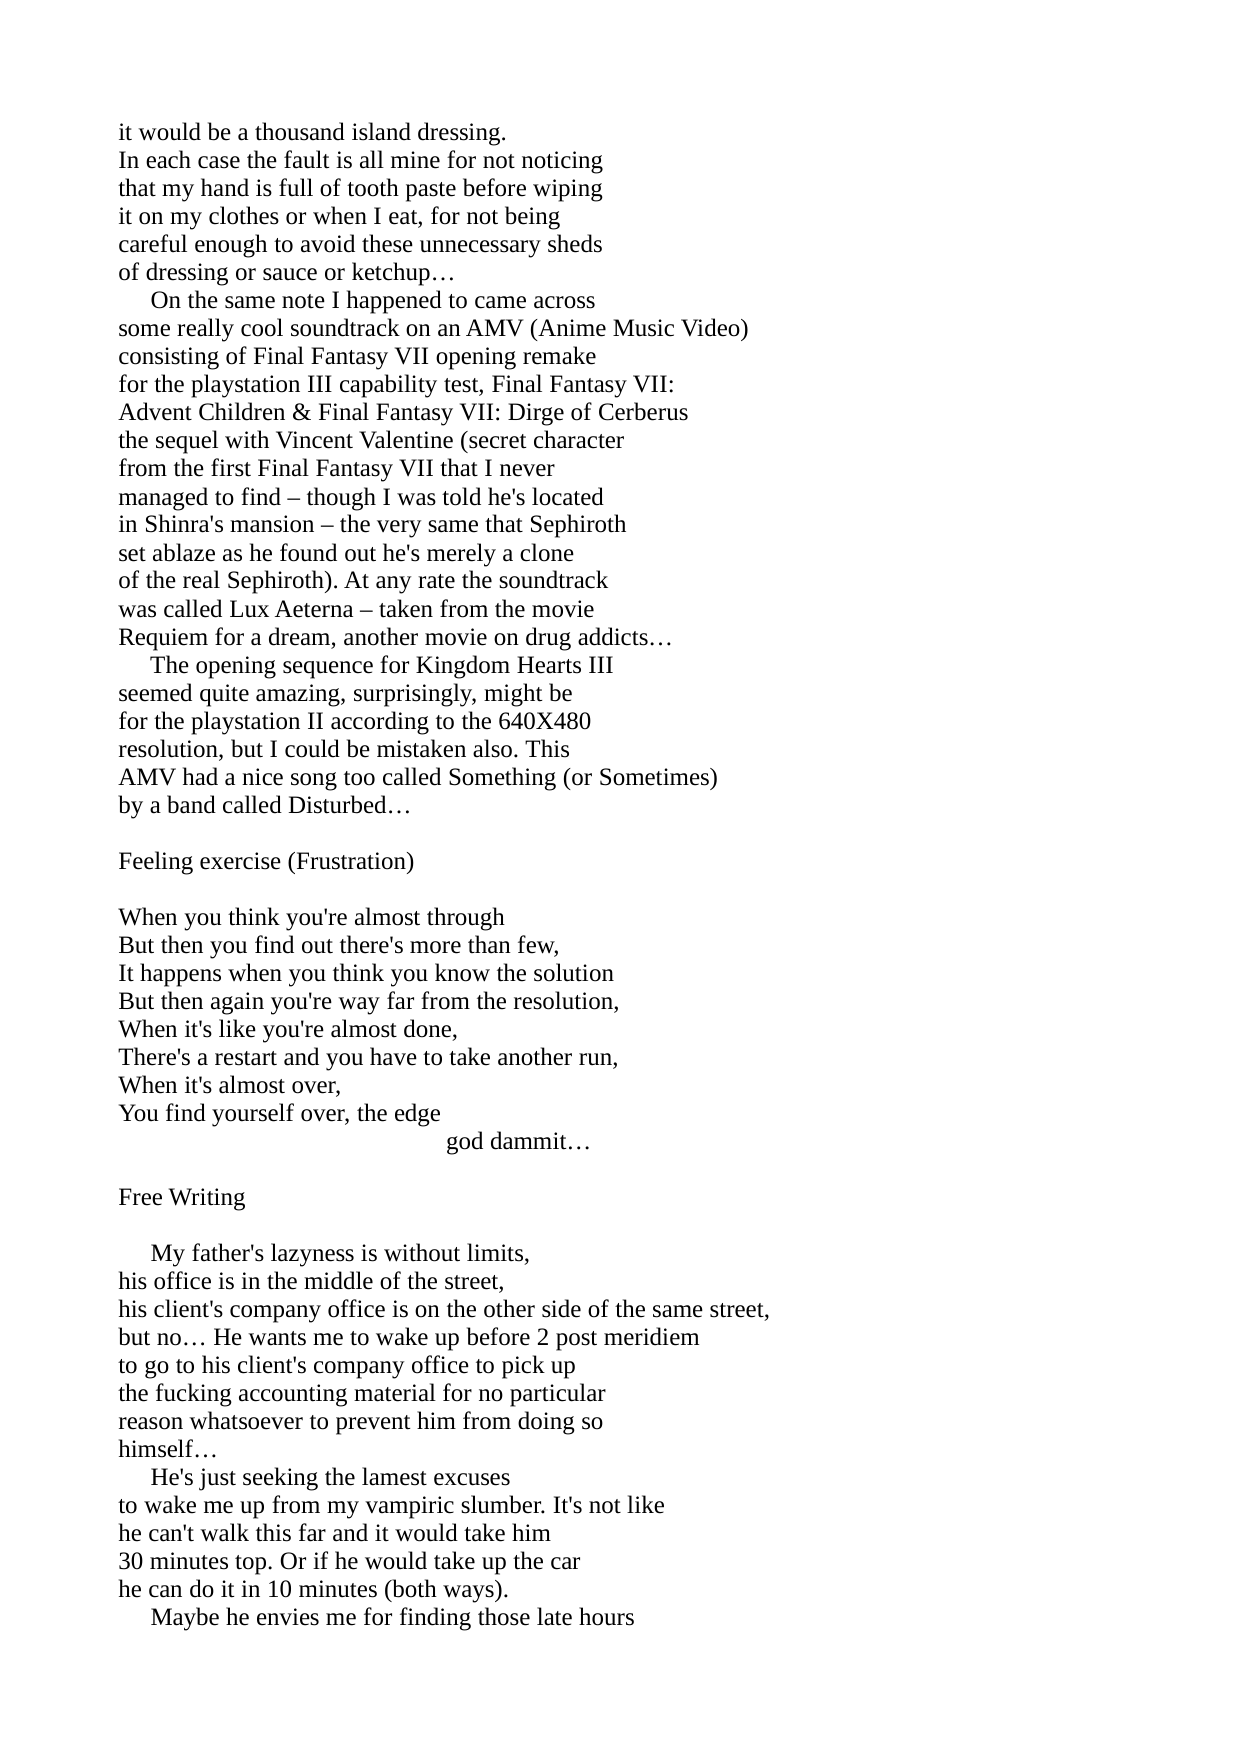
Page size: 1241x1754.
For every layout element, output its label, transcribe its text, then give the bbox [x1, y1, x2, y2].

text in Shinra's mansion – the very same that Sephiroth [118, 510, 1122, 538]
text himself… [118, 1435, 1122, 1463]
text his client's company office is on the other side of the same street, [118, 1295, 1122, 1323]
text managed to find – though I was told he's located [118, 482, 1122, 510]
text You find yourself over, the edge [118, 1099, 1122, 1127]
text to go to his client's company office to pick up [118, 1351, 1122, 1379]
text of the real Sephiroth). At any rate the soundtrack [118, 566, 1122, 594]
text When it's like you're almost done, [118, 1015, 1122, 1043]
text He's just seeking the lamest excuses [118, 1463, 1122, 1491]
text some really cool soundtrack on an AMV (Anime Music Video) [118, 314, 1122, 342]
text but no… He wants me to wake up before 2 post meridiem [118, 1323, 1122, 1351]
text from the first Final Fantasy VII that I never [118, 454, 1122, 482]
text the sequel with Vincent Valentine (secret character [118, 426, 1122, 454]
text it would be a thousand island dressing. [118, 118, 1122, 146]
text Advent Children & Final Fantasy VII: Dirge of Cerberus [118, 398, 1122, 426]
text Requiem for a dream, another movie on drug addicts… [118, 622, 1122, 651]
text was called Lux Aeterna – taken from the movie [118, 594, 1122, 622]
text the fucking accounting material for no particular [118, 1379, 1122, 1407]
text he can do it in 10 minutes (both ways). [118, 1575, 1122, 1603]
text On the same note I happened to came across [118, 286, 1122, 314]
text But then again you're way far from the resolution, [118, 987, 1122, 1015]
text he can't walk this far and it would take him [118, 1519, 1122, 1547]
text his office is in the middle of the street, [118, 1267, 1122, 1295]
text AMV had a nice song too called Something (or Sometimes) [118, 763, 1122, 791]
text Maybe he envies me for finding those late hours [118, 1603, 1122, 1631]
text It happens when you think you know the solution [118, 959, 1122, 987]
text 30 minutes top. Or if he would take up the car [118, 1547, 1122, 1575]
text My father's lazyness is without limits, [118, 1239, 1122, 1267]
text Feeling exercise (Frustration) [118, 847, 1122, 875]
text The opening sequence for Kingdom Hearts III [118, 651, 1122, 678]
text seemed quite amazing, surprisingly, might be [118, 678, 1122, 707]
text resolution, but I could be mistaken also. This [118, 734, 1122, 763]
text When it's almost over, [118, 1071, 1122, 1099]
text god dammit… [118, 1127, 1122, 1155]
text There's a restart and you have to take another run, [118, 1043, 1122, 1071]
text that my hand is full of tooth paste before wiping [118, 174, 1122, 202]
text to wake me up from my vampiric slumber. It's not like [118, 1491, 1122, 1519]
text When you think you're almost through [118, 903, 1122, 931]
text of dressing or sauce or ketchup… [118, 258, 1122, 286]
text In each case the fault is all mine for not noticing [118, 146, 1122, 174]
text reason whatsoever to prevent him from doing so [118, 1407, 1122, 1435]
text Free Writing [118, 1183, 1122, 1211]
text careful enough to avoid these unnecessary sheds [118, 230, 1122, 258]
text for the playstation III capability test, Final Fantasy VII: [118, 370, 1122, 398]
text for the playstation II according to the 640X480 [118, 707, 1122, 734]
text But then you find out there's more than few, [118, 931, 1122, 959]
text by a band called Disturbed… [118, 791, 1122, 819]
text set ablaze as he found out he's merely a clone [118, 538, 1122, 566]
text consisting of Final Fantasy VII opening remake [118, 342, 1122, 370]
text it on my clothes or when I eat, for not being [118, 202, 1122, 230]
